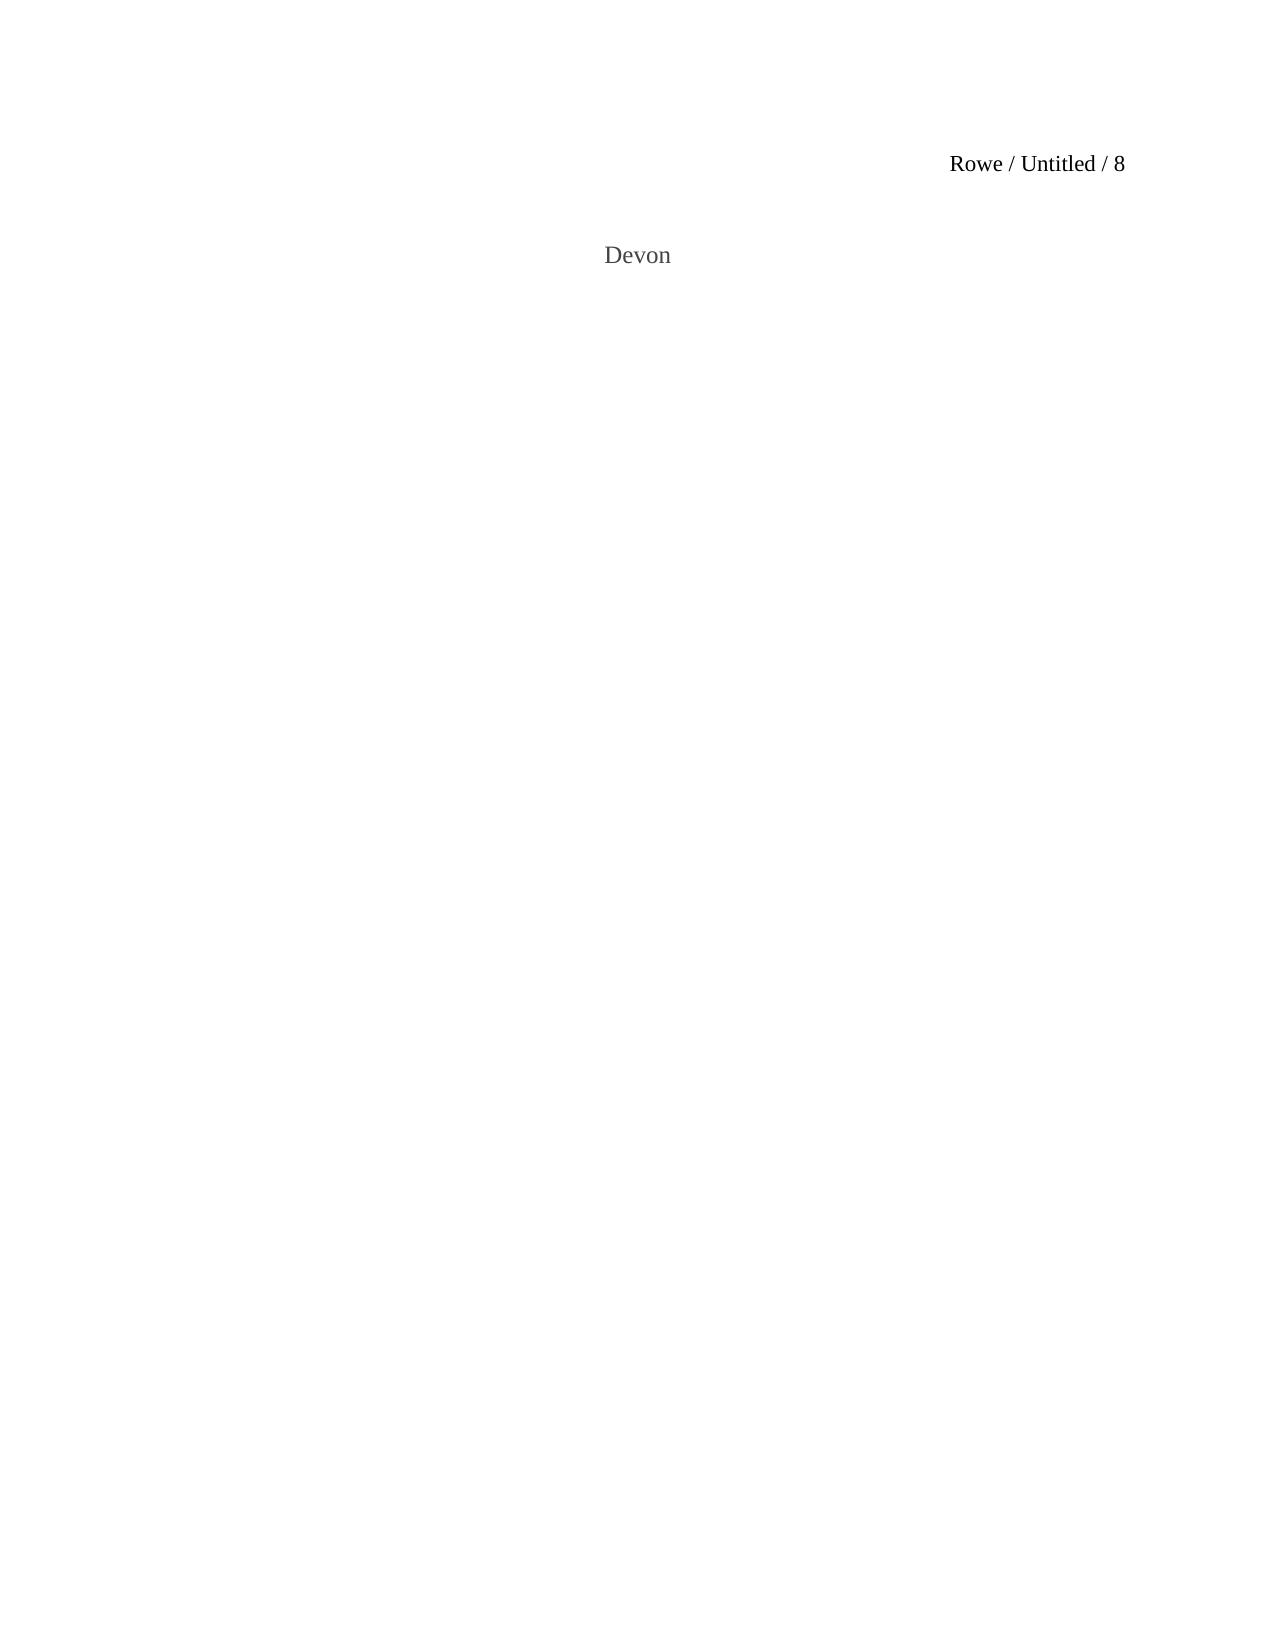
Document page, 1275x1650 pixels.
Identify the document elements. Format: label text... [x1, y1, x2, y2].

subtitle Devon [150, 240, 1125, 268]
